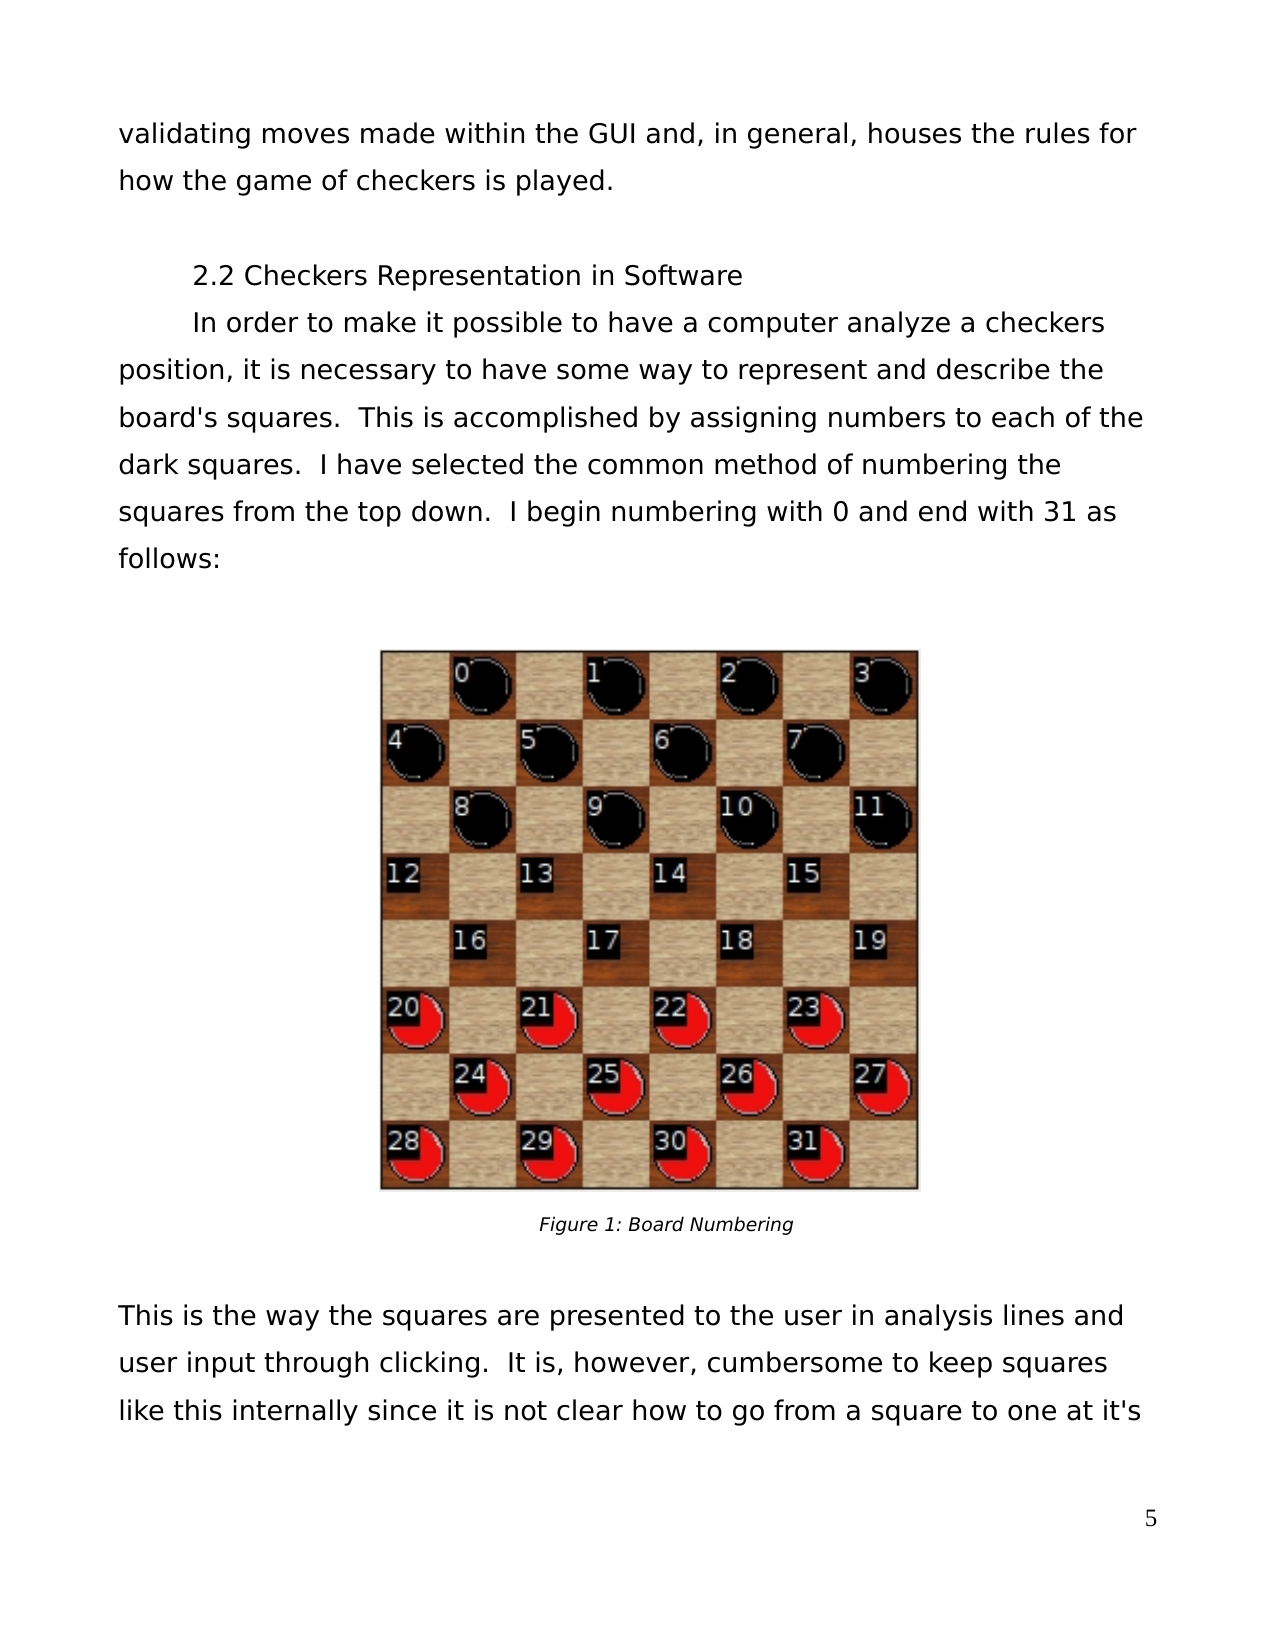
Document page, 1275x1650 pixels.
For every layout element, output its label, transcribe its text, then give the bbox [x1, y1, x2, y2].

text 2.2 Checkers Representation in Software [118, 260, 1157, 292]
text validating moves made within the GUI and, in general, houses the rules for how the game of checkers is played. [118, 118, 1157, 197]
picture [379, 649, 921, 1192]
text In order to make it possible to have a computer analyze a checkers position, it is necessary to have some way to represent and describe the board's squares. This is accomplished by assigning numbers to each of the dark squares. I have selected the common method of numbering the squares from the top down. I begin numbering with 0 and end with 31 as follows: [118, 307, 1157, 575]
text Figure 1: Board Numbering [118, 1206, 1157, 1237]
text This is the way the squares are presented to the user in analysis lines and user input through clicking. It is, however, cumbersome to keep squares like this internally since it is not clear how to go from a square to one at it's [118, 1300, 1157, 1427]
